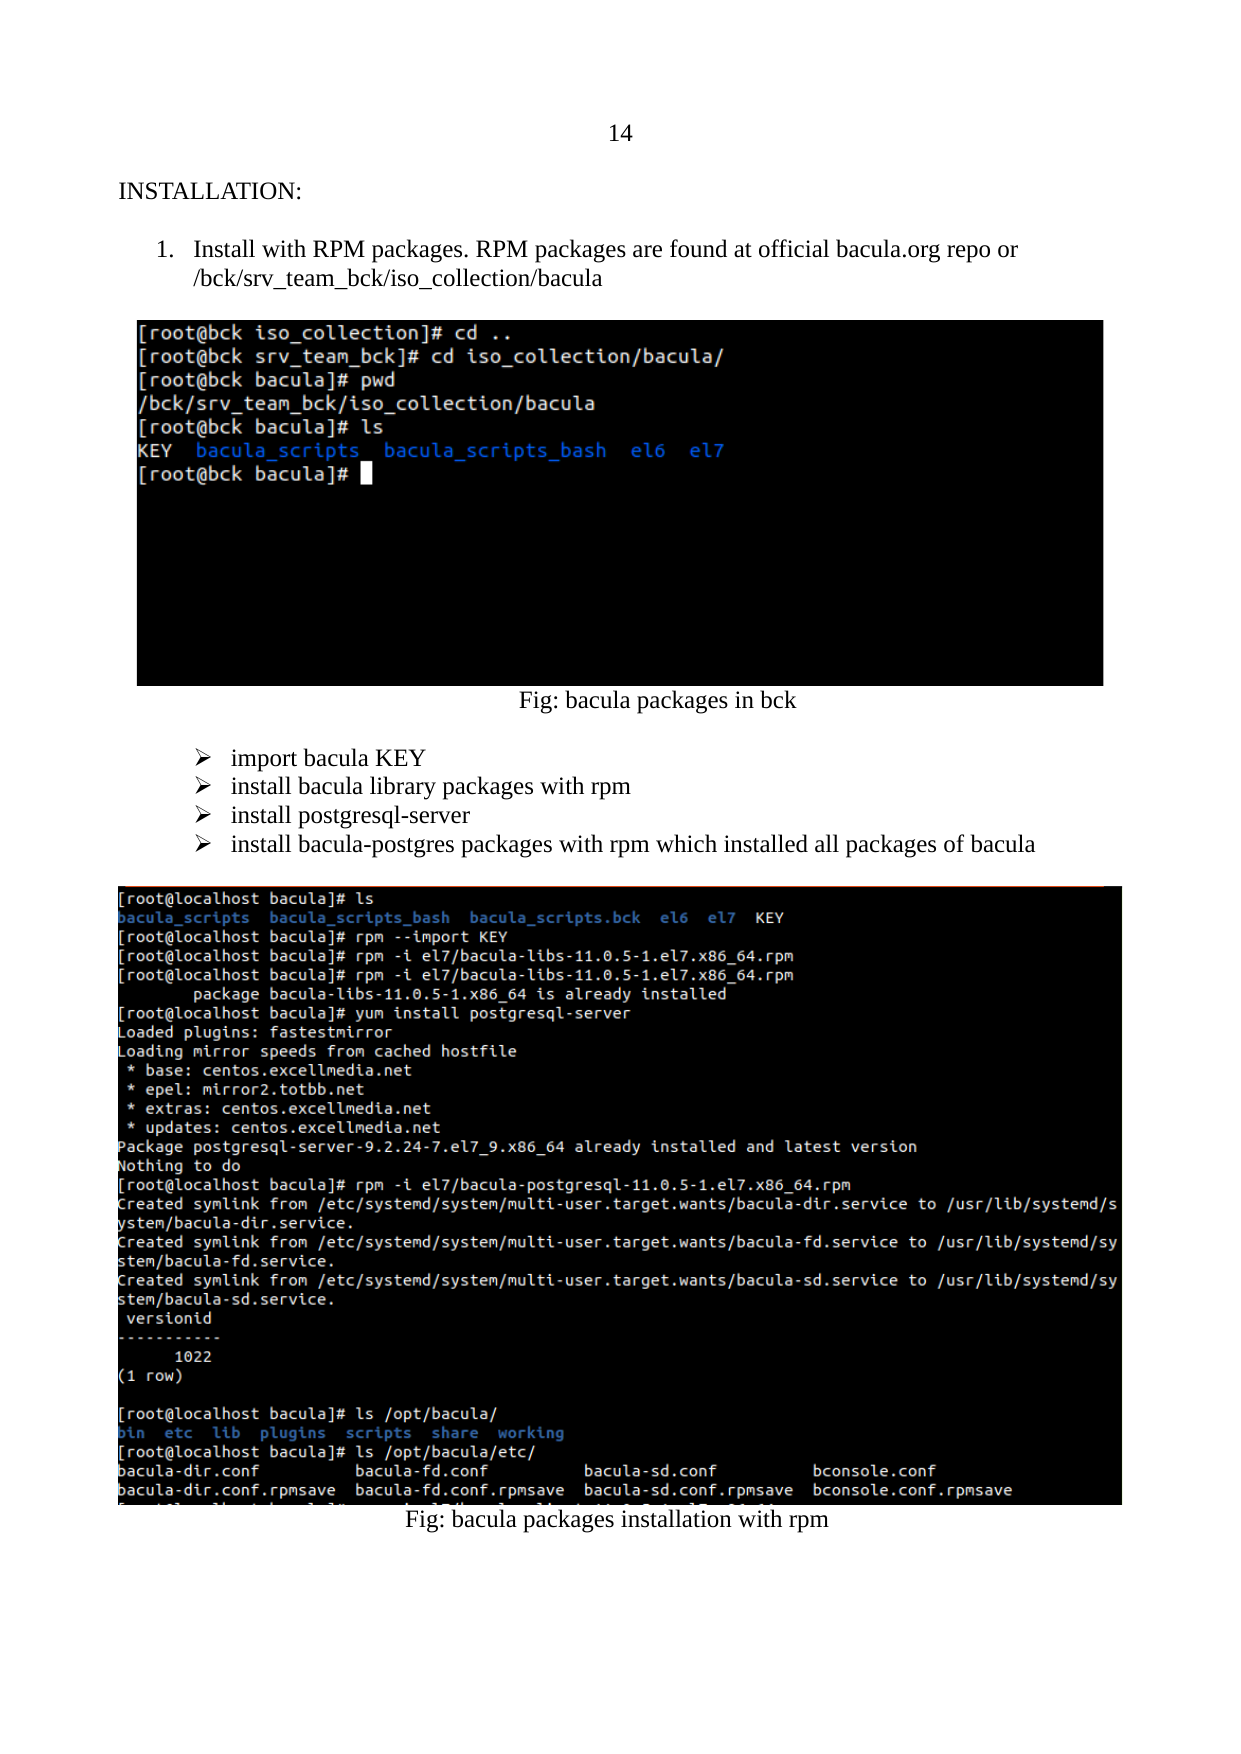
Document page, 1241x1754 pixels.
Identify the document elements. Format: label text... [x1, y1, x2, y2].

list install bacula library packages with rpm [193, 771, 1122, 800]
text INSTALLATION: [118, 176, 1122, 205]
list Fig: bacula packages in bck [156, 320, 1122, 714]
list import bacula KEY [193, 743, 1122, 771]
text Fig: bacula packages installation with rpm [118, 1505, 1122, 1533]
list /bck/srv_team_bck/iso_collection/bacula [156, 263, 1122, 291]
list install bacula-postgres packages with rpm which installed all packages of bacula [193, 829, 1122, 858]
picture [136, 320, 1104, 686]
list install postgresql-server [193, 800, 1122, 829]
list Install with RPM packages. RPM packages are found at official bacula.org repo or [156, 234, 1122, 263]
picture [118, 886, 1123, 1505]
